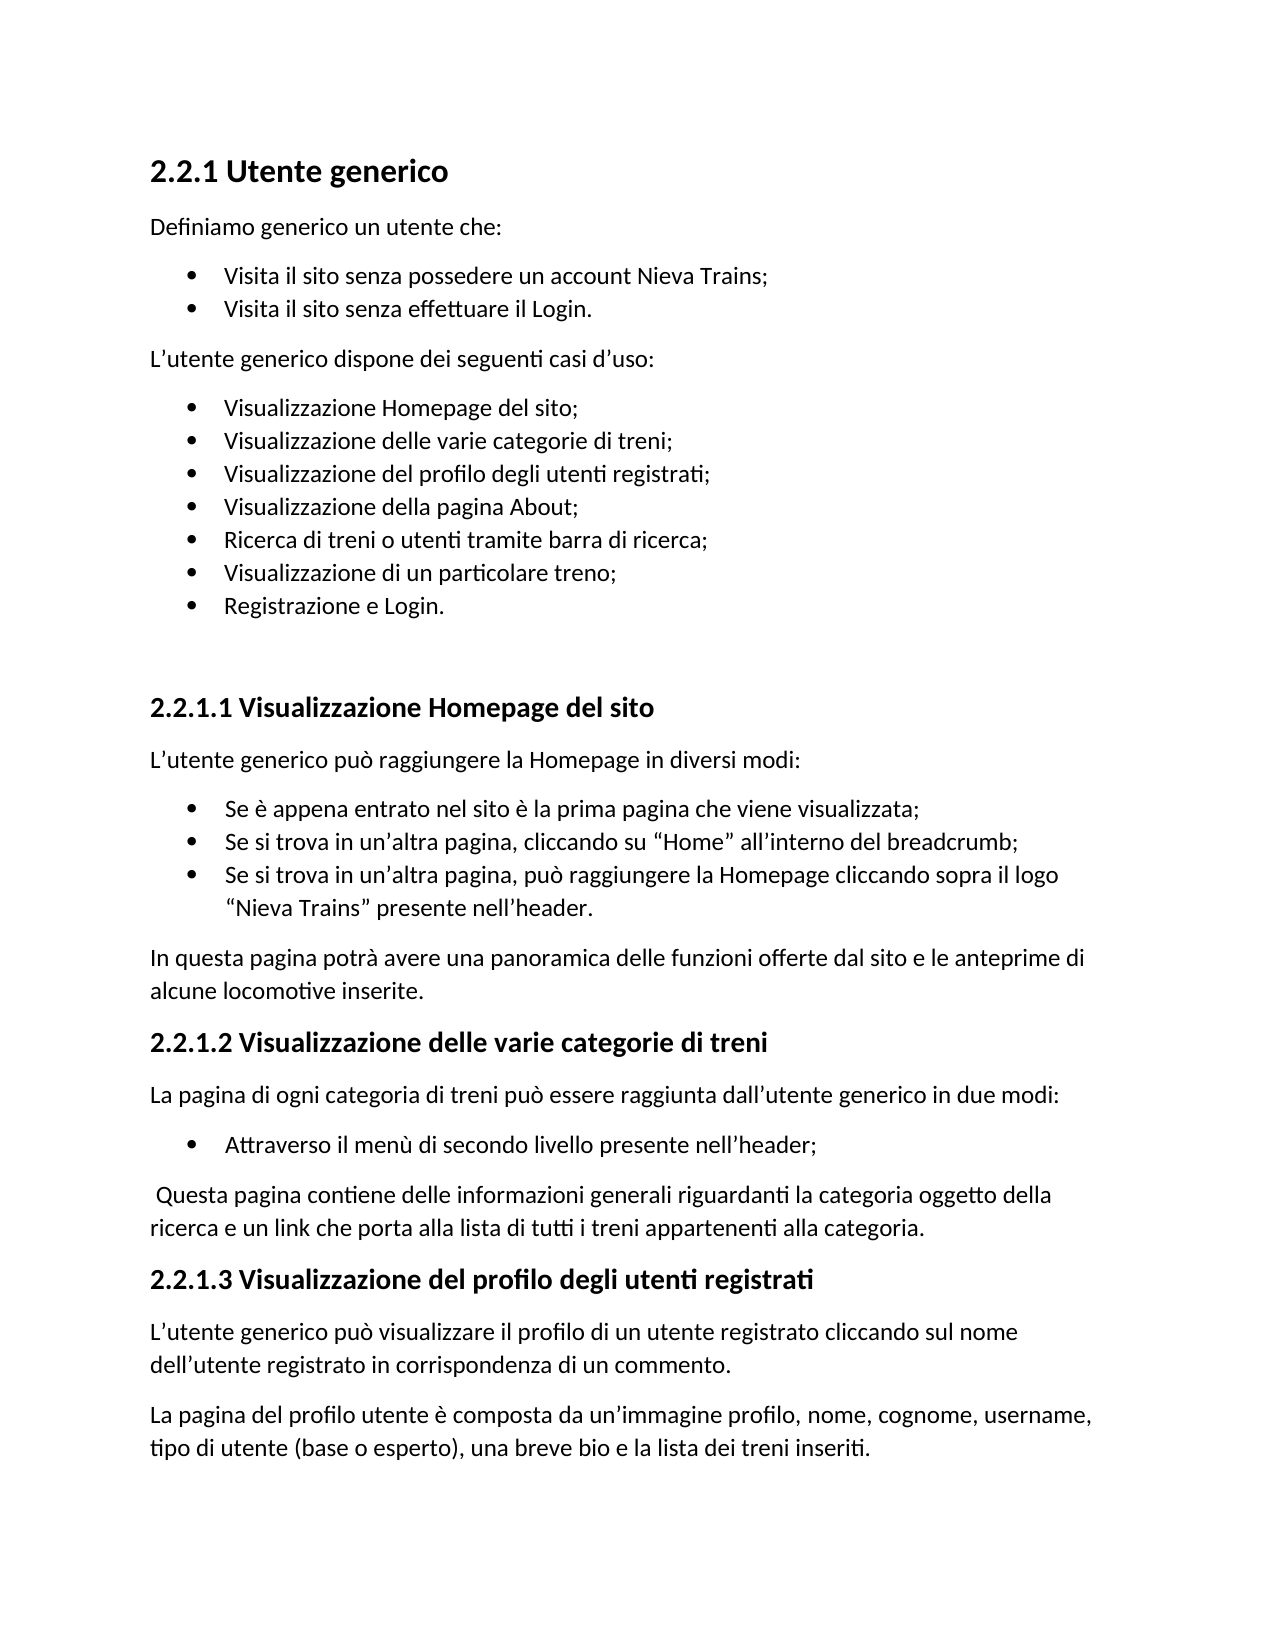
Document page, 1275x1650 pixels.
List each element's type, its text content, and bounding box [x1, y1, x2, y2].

text Definiamo generico un utente che: [150, 211, 1125, 241]
text La pagina del profilo utente è composta da un’immagine profilo, nome, cognome, username, tipo di utente (base o esperto), una breve bio e la lista dei treni inseriti. [150, 1399, 1125, 1462]
list Visita il sito senza effettuare il Login. [187, 293, 1125, 324]
list Visualizzazione delle varie categorie di treni; [187, 425, 1125, 456]
list Se è appena entrato nel sito è la prima pagina che viene visualizzata; [187, 794, 1125, 824]
text L’utente generico può raggiungere la Homepage in diversi modi: [150, 744, 1125, 774]
text La pagina di ogni categoria di treni può essere raggiunta dall’utente generico in due modi: [150, 1079, 1125, 1110]
list Registrazione e Login. [187, 590, 1125, 620]
list Se si trova in un’altra pagina, cliccando su “Home” all’interno del breadcrumb; [187, 827, 1125, 857]
list Ricerca di treni o utenti tramite barra di ricerca; [187, 524, 1125, 554]
text In questa pagina potrà avere una panoramica delle funzioni offerte dal sito e le anteprime di alcune locomotive inserite. [150, 942, 1125, 1005]
list Visualizzazione di un particolare treno; [187, 557, 1125, 587]
text 2.2.1.3 Visualizzazione del profilo degli utenti registrati [150, 1261, 1125, 1297]
text L’utente generico può visualizzare il profilo di un utente registrato cliccando sul nome dell’utente registrato in corrispondenza di un commento. [150, 1316, 1125, 1380]
list Attraverso il menù di secondo livello presente nell’header; [187, 1129, 1125, 1160]
list Visita il sito senza possedere un account Nieva Trains; [187, 260, 1125, 291]
text Questa pagina contiene delle informazioni generali riguardanti la categoria oggetto della ricerca e un link che porta alla lista di tutti i treni appartenenti alla categoria. [150, 1179, 1125, 1242]
list Visualizzazione Homepage del sito; [187, 392, 1125, 423]
text 2.2.1.1 Visualizzazione Homepage del sito [150, 689, 1125, 724]
text 2.2.1 Utente generico [150, 150, 1125, 191]
list Visualizzazione della pagina About; [187, 491, 1125, 522]
text L’utente generico dispone dei seguenti casi d’uso: [150, 343, 1125, 373]
list Se si trova in un’altra pagina, può raggiungere la Homepage cliccando sopra il logo “Nieva Trains” presente nell’header. [187, 859, 1125, 923]
text 2.2.1.2 Visualizzazione delle varie categorie di treni [150, 1024, 1125, 1060]
list Visualizzazione del profilo degli utenti registrati; [187, 458, 1125, 489]
